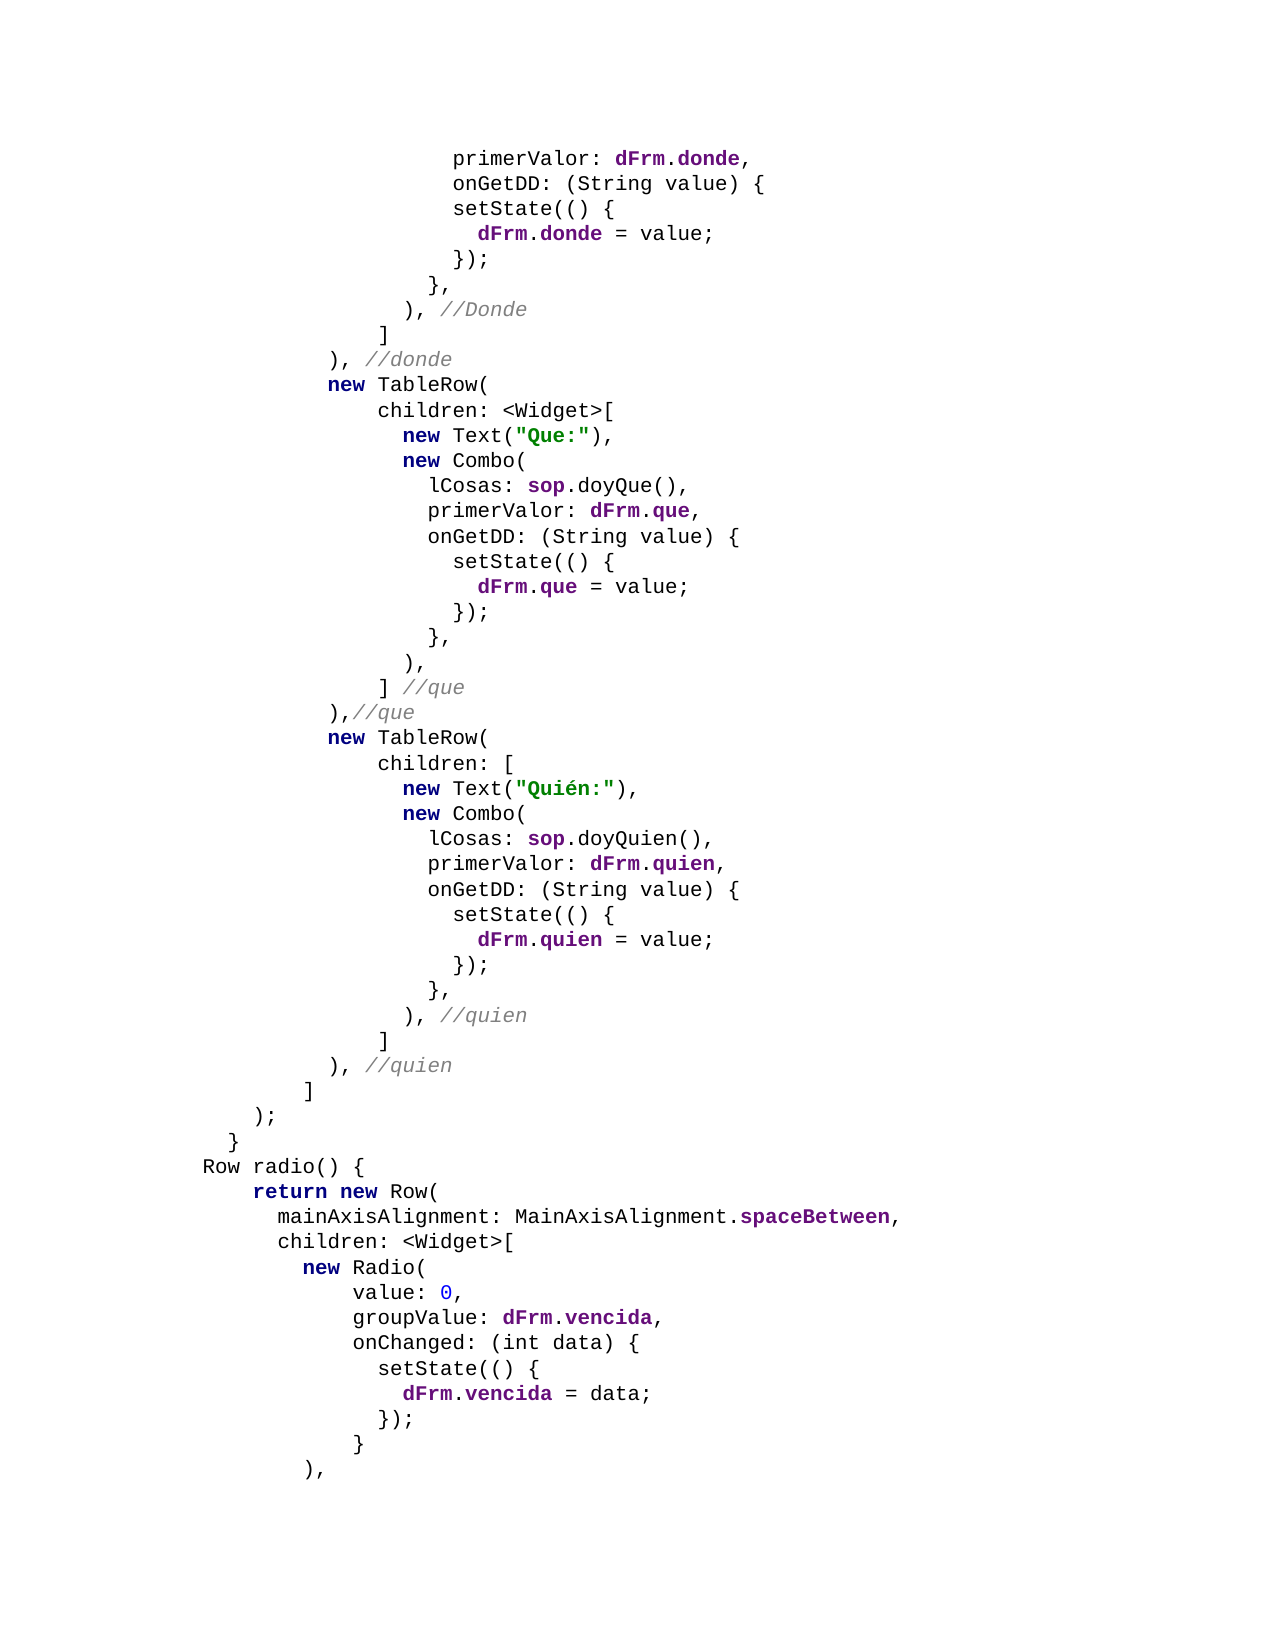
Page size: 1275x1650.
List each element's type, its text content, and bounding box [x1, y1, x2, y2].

text ] [177, 1030, 1098, 1053]
text } [177, 1433, 1098, 1457]
text Row radio() { [177, 1156, 1098, 1179]
text } [177, 1131, 1098, 1154]
text dFrm.que = value; [177, 576, 1098, 600]
text ] //que [177, 677, 1098, 701]
text dFrm.donde = value; [177, 223, 1098, 247]
text new Text("Quién:"), [177, 778, 1098, 801]
text ] [177, 324, 1098, 348]
text primerValor: dFrm.que, [177, 501, 1098, 524]
text lCosas: sop.doyQuien(), [177, 828, 1098, 852]
text setState(() { [177, 551, 1098, 574]
text ), [177, 652, 1098, 675]
text mainAxisAlignment: MainAxisAlignment.spaceBetween, [177, 1206, 1098, 1230]
text }); [177, 954, 1098, 978]
text children: <Widget>[ [177, 400, 1098, 423]
text primerValor: dFrm.donde, [177, 148, 1098, 171]
text new Text("Que:"), [177, 425, 1098, 448]
text }, [177, 627, 1098, 650]
text ), //donde [177, 349, 1098, 373]
text value: 0, [177, 1282, 1098, 1306]
text }, [177, 979, 1098, 1003]
text new Combo( [177, 803, 1098, 827]
text setState(() { [177, 198, 1098, 222]
text groupValue: dFrm.vencida, [177, 1307, 1098, 1331]
text children: [ [177, 753, 1098, 776]
text setState(() { [177, 1358, 1098, 1381]
text new TableRow( [177, 727, 1098, 751]
text primerValor: dFrm.quien, [177, 853, 1098, 877]
text ] [177, 1080, 1098, 1104]
text new Radio( [177, 1257, 1098, 1280]
text onGetDD: (String value) { [177, 526, 1098, 549]
text dFrm.quien = value; [177, 929, 1098, 953]
text }); [177, 248, 1098, 272]
text ), //Donde [177, 299, 1098, 322]
text new TableRow( [177, 374, 1098, 398]
text onChanged: (int data) { [177, 1332, 1098, 1356]
text }); [177, 601, 1098, 625]
text onGetDD: (String value) { [177, 173, 1098, 196]
text return new Row( [177, 1181, 1098, 1205]
text onGetDD: (String value) { [177, 879, 1098, 902]
text ), //quien [177, 1055, 1098, 1079]
text ), //quien [177, 1005, 1098, 1028]
text dFrm.vencida = data; [177, 1383, 1098, 1406]
text ),//que [177, 702, 1098, 726]
text }, [177, 274, 1098, 297]
text setState(() { [177, 904, 1098, 927]
text new Combo( [177, 450, 1098, 474]
text ); [177, 1106, 1098, 1129]
text lCosas: sop.doyQue(), [177, 475, 1098, 499]
text }); [177, 1408, 1098, 1432]
text children: <Widget>[ [177, 1232, 1098, 1255]
text ), [177, 1458, 1098, 1482]
